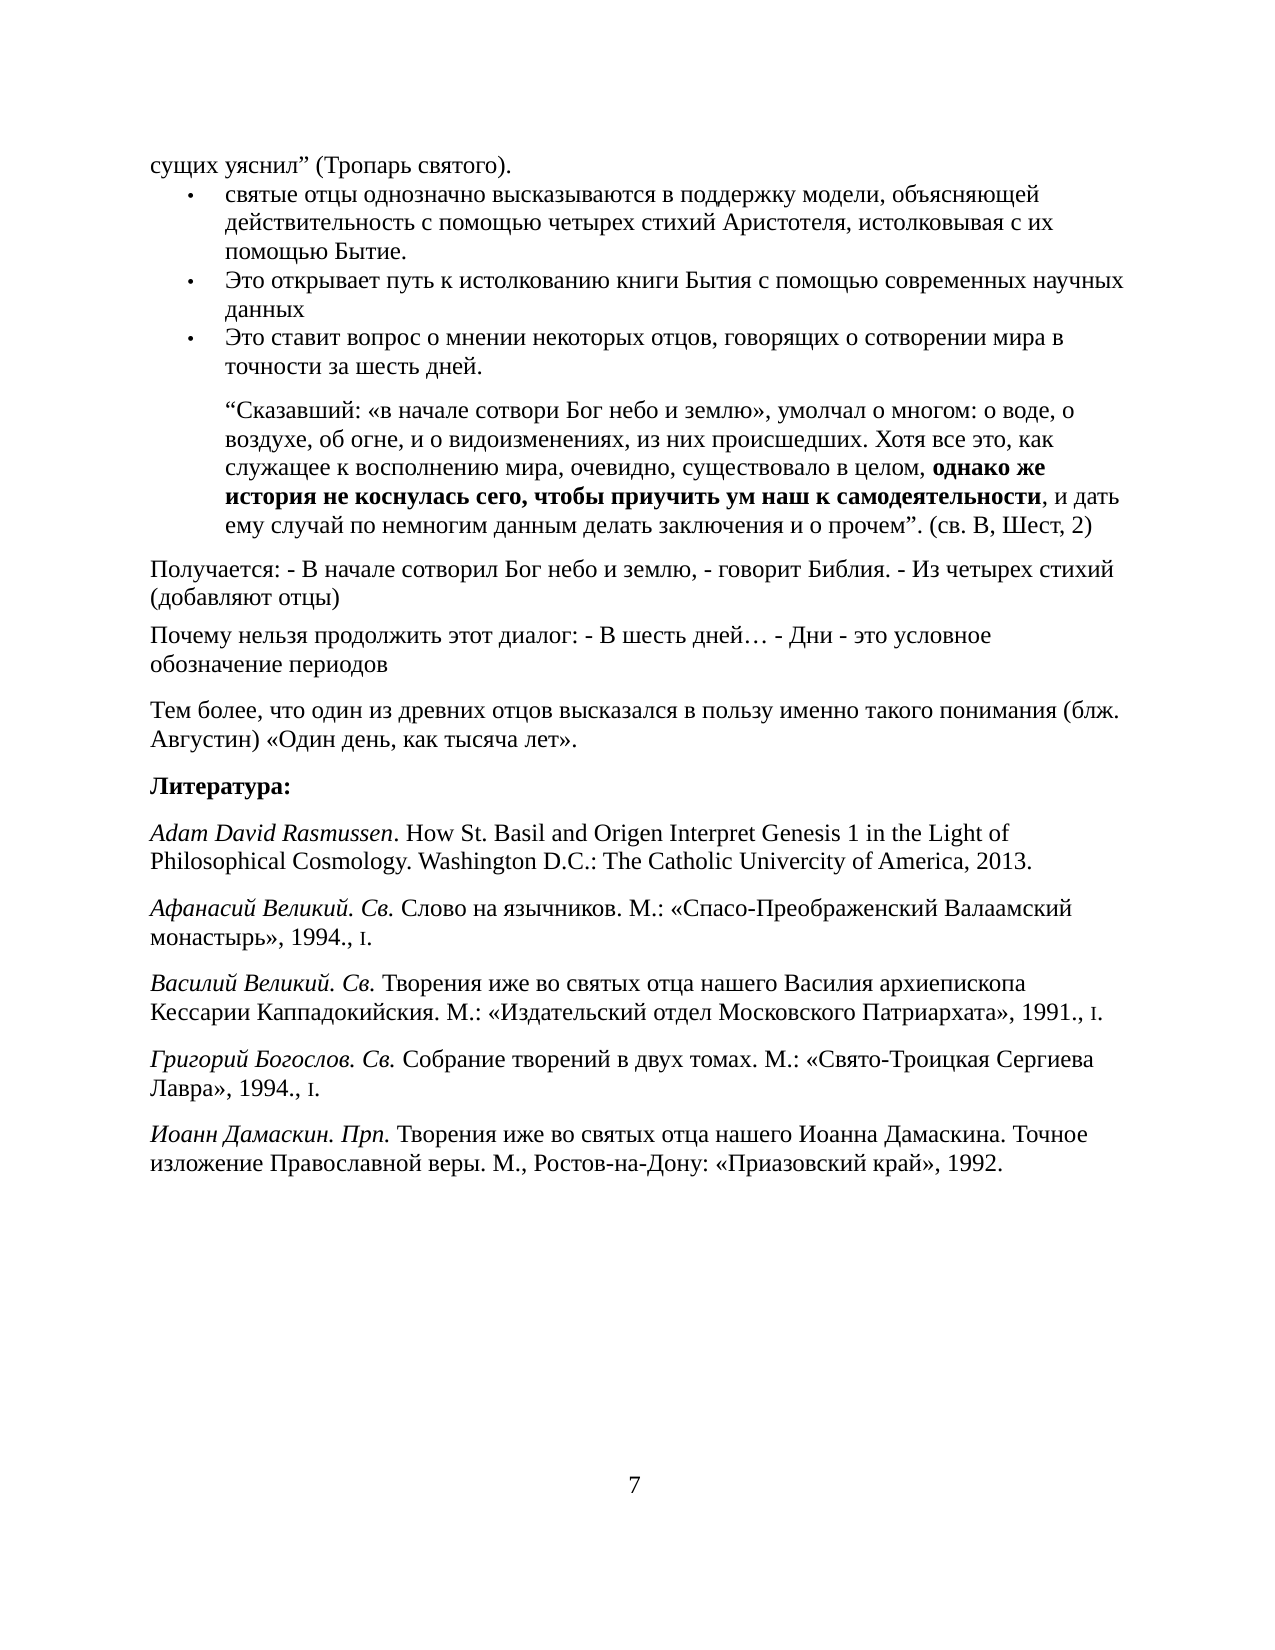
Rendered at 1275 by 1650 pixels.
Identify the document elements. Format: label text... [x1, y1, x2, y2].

text Иоанн Дамаскин. Прп. Творения иже во святых отца нашего Иоанна Дамаскина. Точное изложение Православной веры. М., Ростов-на-Дону: «Приазовский край», 1992. [150, 1119, 1125, 1177]
list Это открывает путь к истолкованию книги Бытия с помощью современных научных данных [187, 265, 1125, 322]
text Adam David Rasmussen. How St. Basil and Origen Interpret Genesis 1 in the Light of Philosophical Cosmology. Washington D.C.: The Catholic Univercity of America, 2013. [150, 818, 1125, 875]
list святые отцы однозначно высказываются в поддержку модели, объясняющей действительность с помощью четырех стихий Аристотеля, истолковывая с их помощью Бытие. [187, 179, 1125, 265]
text сущих уяснил” (Тропарь святого). [150, 150, 1125, 179]
text Почему нельзя продолжить этот диалог: - В шесть дней… - Дни - это условное обозначение периодов [150, 620, 1125, 678]
text Василий Великий. Св. Творения иже во святых отца нашего Василия архиепископа Кессарии Каппадокийския. М.: «Издательский отдел Московского Патриархата», 1991., i. [150, 968, 1125, 1026]
text Афанасий Великий. Св. Слово на язычников. М.: «Спасо-Преображенский Валаамский монастырь», 1994., i. [150, 893, 1125, 951]
text Григорий Богослов. Св. Собрание творений в двух томах. М.: «Свято-Троицкая Сергиева Лавра», 1994., i. [150, 1044, 1125, 1101]
text Литература: [150, 771, 1125, 800]
text Получается: - В начале сотворил Бог небо и землю, - говорит Библия. - Из четырех стихий (добавляют отцы) [150, 554, 1125, 611]
list Это ставит вопрос о мнении некоторых отцов, говорящих о сотворении мира в точности за шесть дней. [187, 322, 1125, 380]
text Тем более, что один из древних отцов высказался в пользу именно такого понимания (блж. Августин) «Один день, как тысяча лет». [150, 696, 1125, 753]
text “Сказавший: «в начале сотвори Бог небо и землю», умолчал о многом: о воде, о воздухе, об огне, и о видоизменениях, из них происшедших. Хотя все это, как служащее к восполнению мира, очевидно, существовало в целом, однако же история не коснулась сего, чтобы приучить ум наш к самодеятельности, и дать ему случай по немногим данным делать заключения и о прочем”. (св. В, Шест, 2) [225, 395, 1125, 539]
